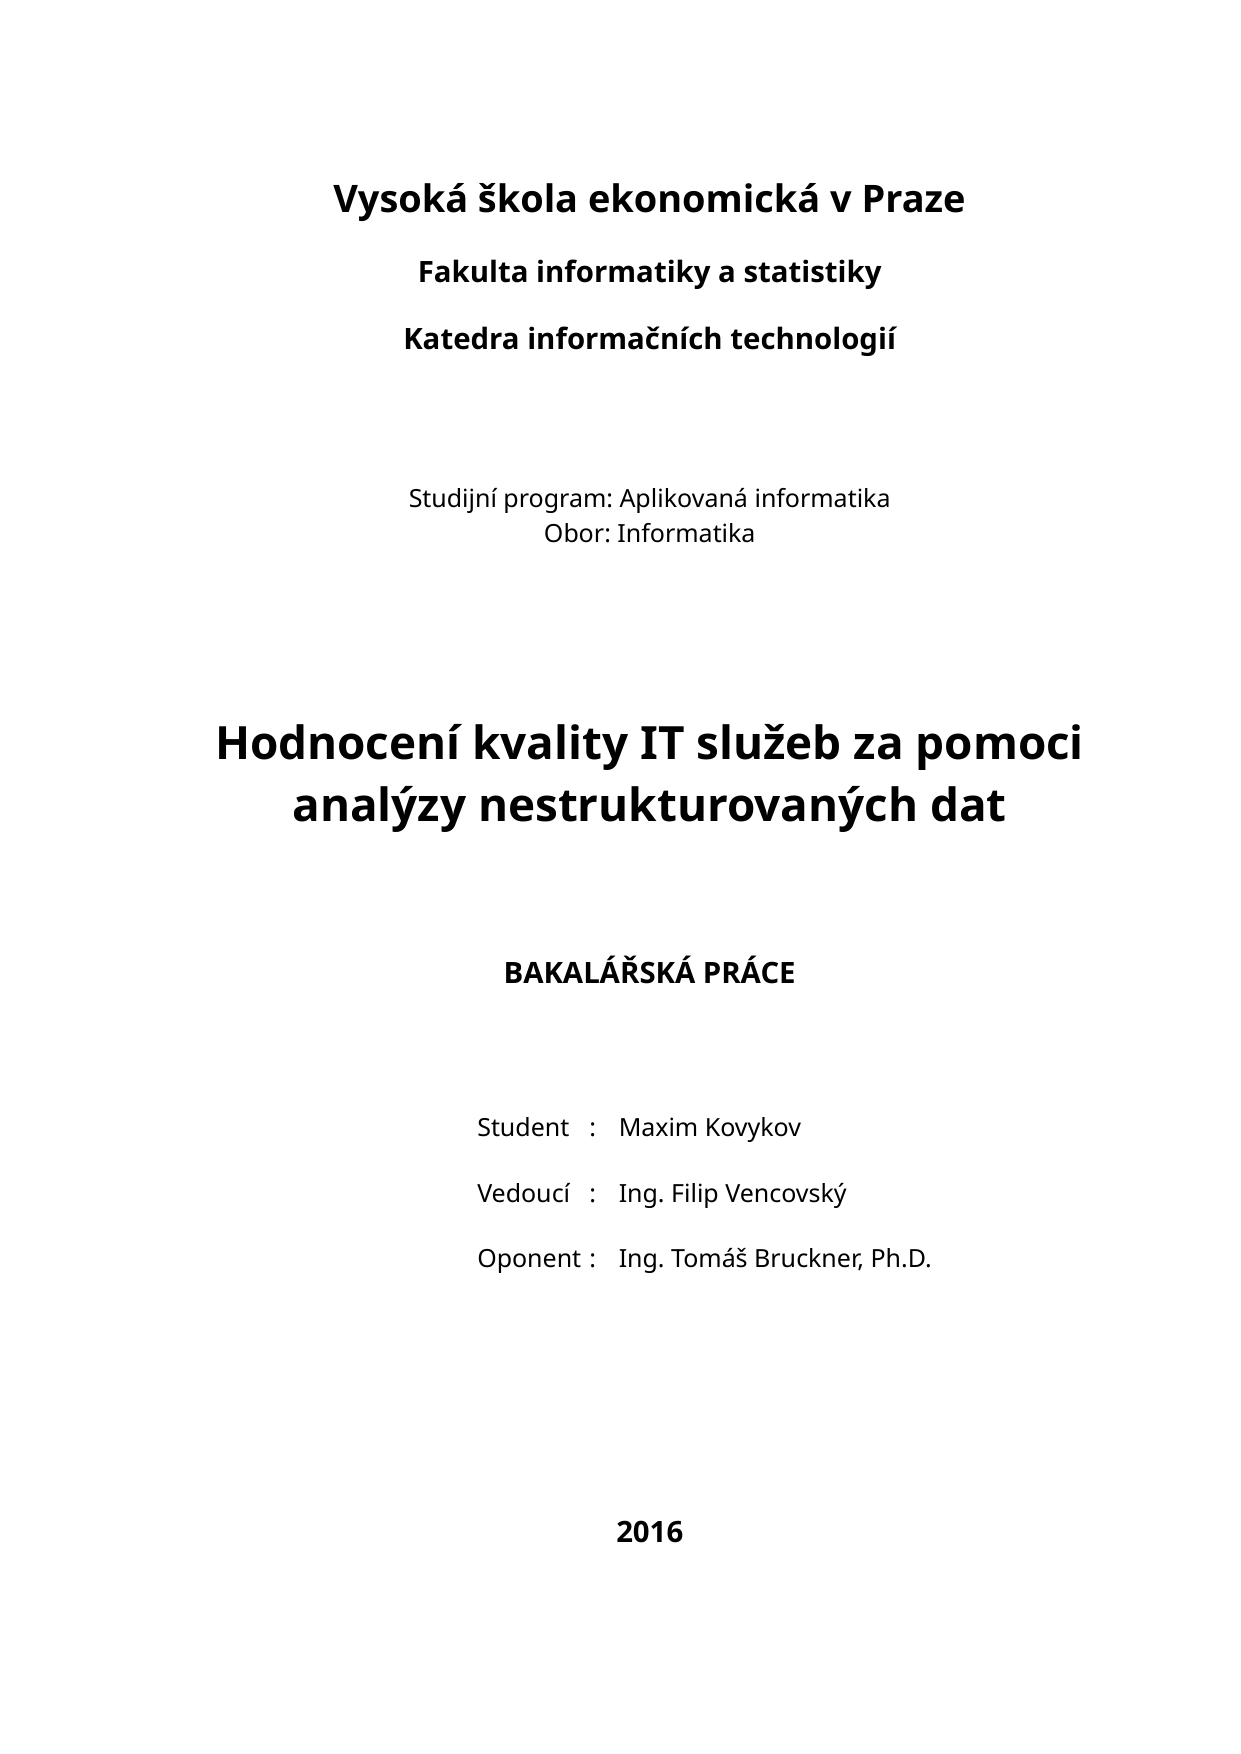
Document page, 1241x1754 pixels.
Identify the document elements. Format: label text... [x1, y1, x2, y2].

title Hodnocení kvality IT služeb za pomoci analýzy nestrukturovaných dat [177, 711, 1122, 835]
text Studijní program: Aplikovaná informatika [177, 481, 1122, 515]
subtitle Vysoká škola ekonomická v Praze [177, 172, 1122, 224]
text Obor: Informatika [177, 515, 1122, 549]
subtitle Oponent : Ing. Tomáš Bruckner, Ph.D. [477, 1241, 1122, 1275]
subtitle Student : Maxim Kovykov [477, 1110, 1122, 1144]
subtitle Katedra informačních technologií [177, 318, 1122, 358]
subtitle 2016 [177, 1511, 1122, 1551]
subtitle Fakulta informatiky a statistiky [177, 251, 1122, 291]
subtitle Vedoucí : Ing. Filip Vencovský [477, 1176, 1122, 1209]
subtitle BAKALÁŘSKÁ PRÁCE [177, 952, 1122, 992]
